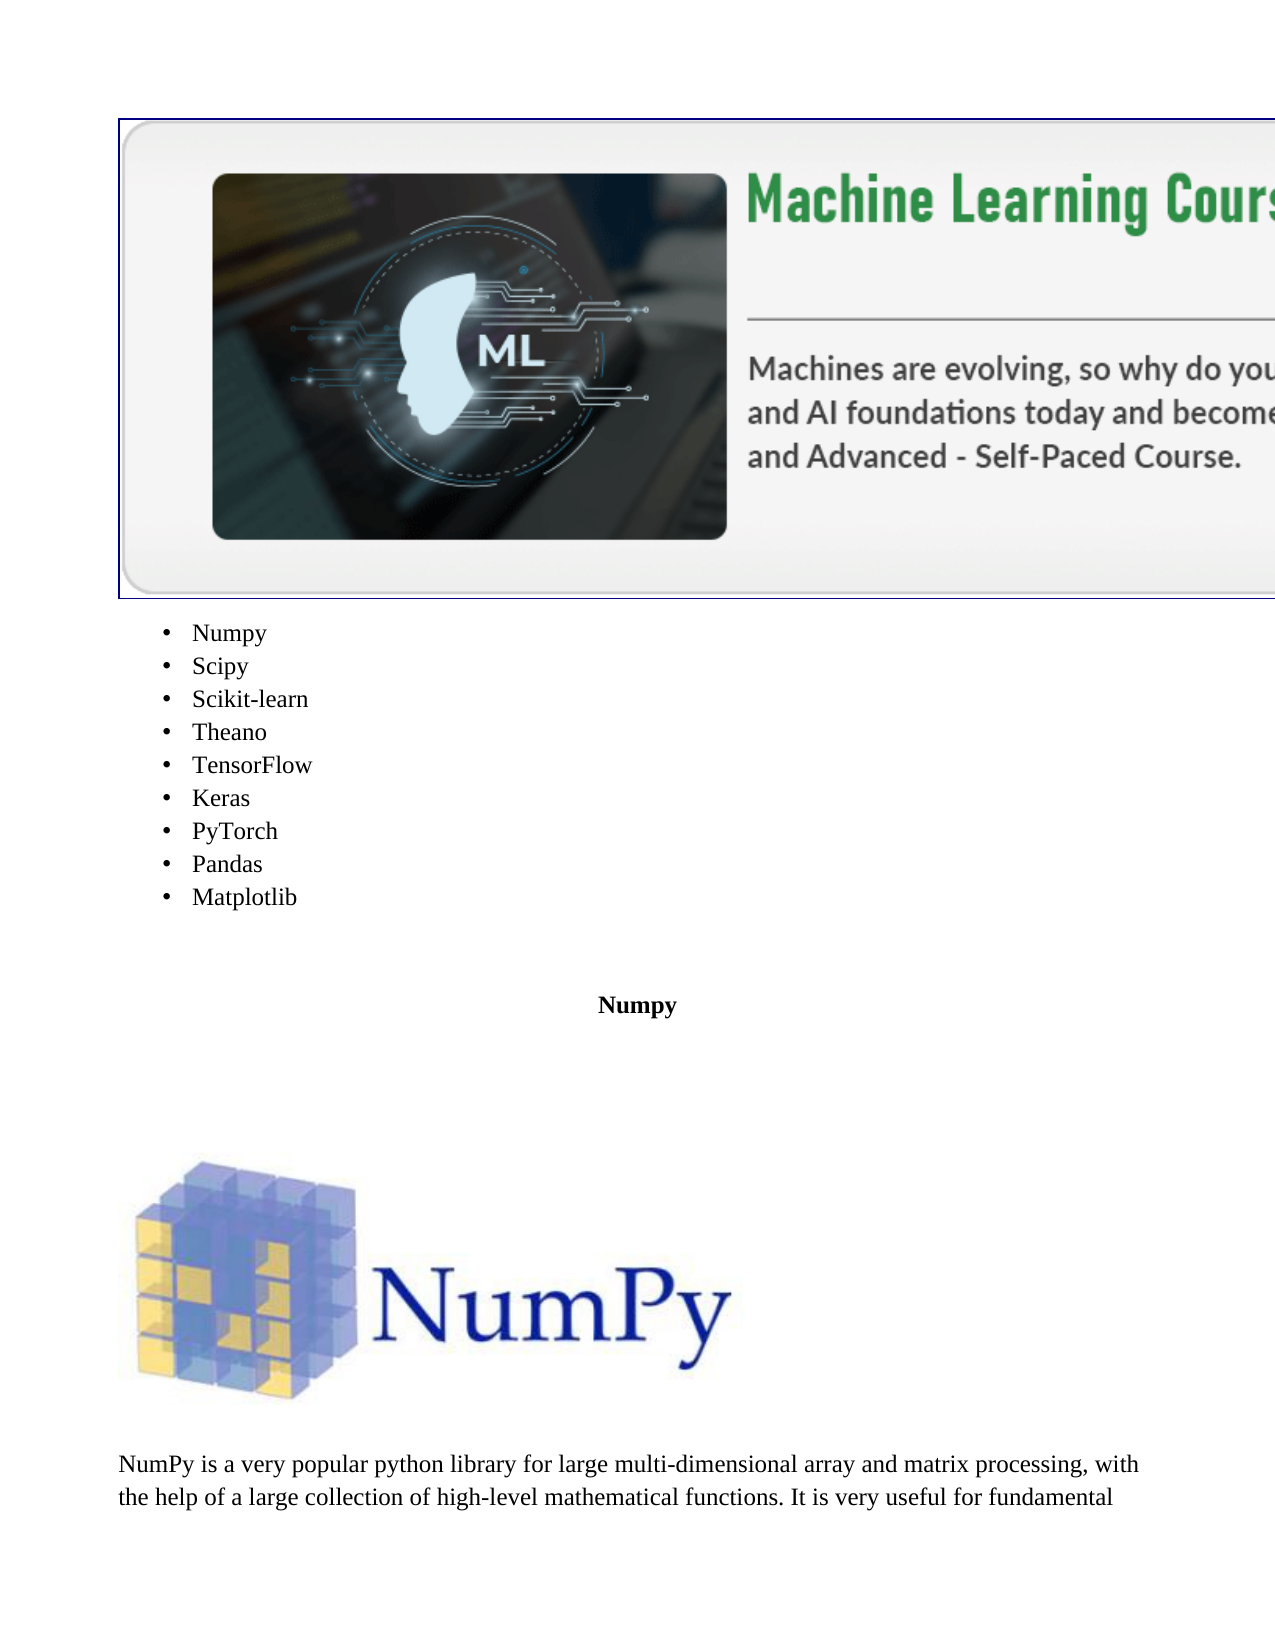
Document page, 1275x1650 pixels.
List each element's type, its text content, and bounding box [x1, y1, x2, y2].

list PyTorch [162, 816, 1157, 845]
list Scikit-learn [162, 684, 1157, 713]
list Theano [162, 717, 1157, 746]
list Matplotlib [162, 882, 1157, 911]
list Numpy [162, 618, 1157, 647]
list Scipy [162, 651, 1157, 680]
list TensorFlow [162, 750, 1157, 779]
subtitle Numpy [118, 990, 1157, 1019]
picture [120, 120, 1275, 598]
list Pandas [162, 849, 1157, 878]
text NumPy is a very popular python library for large multi-dimensional array and matrix processing, with the help of a large collection of high-level mathematical functions. It is very useful for fundamental [118, 1449, 1157, 1511]
picture [118, 1078, 744, 1431]
list Keras [162, 783, 1157, 812]
